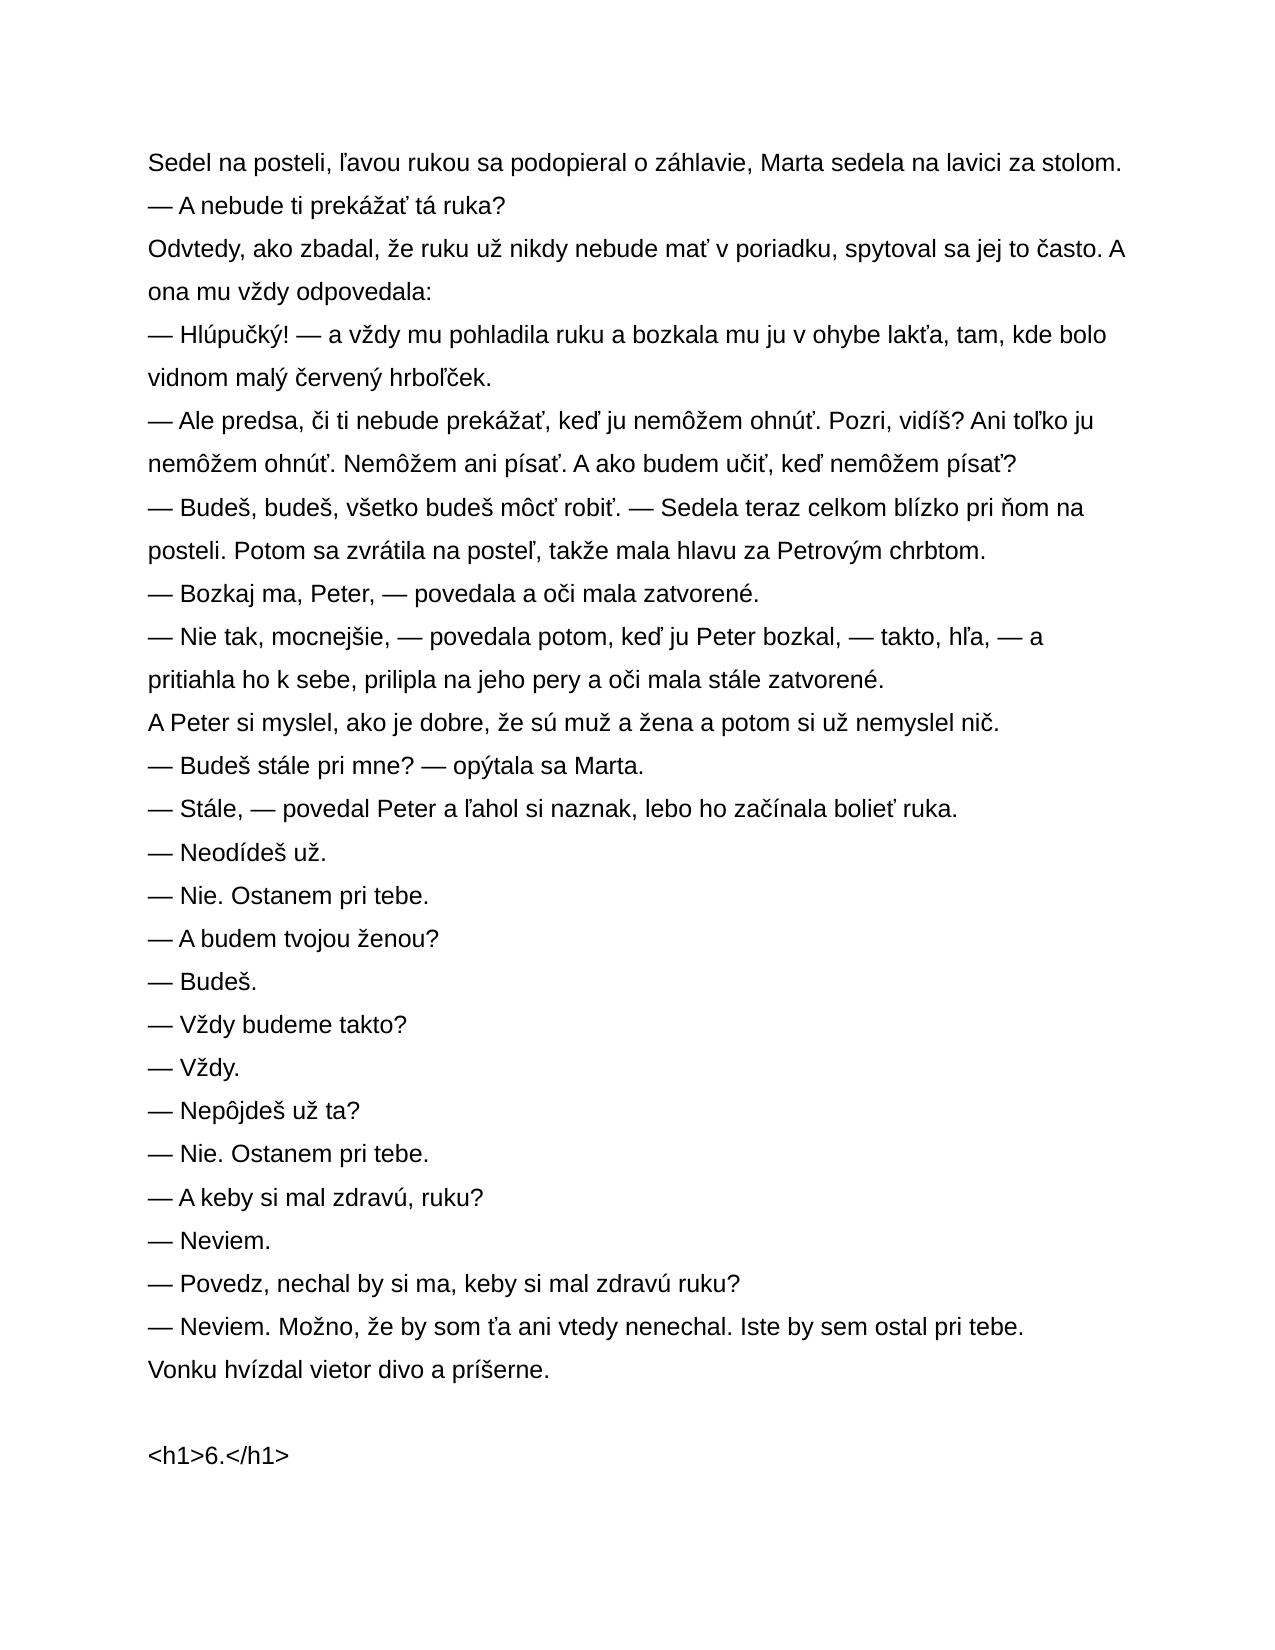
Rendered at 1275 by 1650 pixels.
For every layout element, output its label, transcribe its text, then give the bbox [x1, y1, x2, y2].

text — Povedz, nechal by si ma, keby si mal zdravú ruku? [148, 1269, 1127, 1298]
text Sedel na posteli, ľavou rukou sa podopieral o záhlavie, Marta sedela na lavici za stolom. [148, 148, 1127, 176]
text — Nie. Ostanem pri tebe. [148, 1139, 1127, 1168]
text — Neviem. Možno, že by som ťa ani vtedy nenechal. Iste by sem ostal pri tebe. [148, 1312, 1127, 1341]
text — A budem tvojou ženou? [148, 924, 1127, 953]
text <h1>6.</h1> [148, 1441, 1127, 1470]
text — Budeš. [148, 967, 1127, 996]
text — Budeš stále pri mne? — opýtala sa Marta. [148, 751, 1127, 780]
text — Ale predsa, či ti nebude prekážať, keď ju nemôžem ohnúť. Pozri, vidíš? Ani toľko ju nemôžem ohnúť. Nemôžem ani písať. A ako budem učiť, keď nemôžem písať? [148, 406, 1127, 478]
text — Nepôjdeš už ta? [148, 1096, 1127, 1125]
text — A keby si mal zdravú, ruku? [148, 1183, 1127, 1211]
text — Nie. Ostanem pri tebe. [148, 881, 1127, 909]
text — Hlúpučký! — a vždy mu pohladila ruku a bozkala mu ju v ohybe lakťa, tam, kde bolo vidnom malý červený hrboľček. [148, 320, 1127, 392]
text Odvtedy, ako zbadal, že ruku už nikdy nebude mať v poriadku, spytoval sa jej to často. A ona mu vždy odpovedala: [148, 234, 1127, 306]
text — Budeš, budeš, všetko budeš môcť robiť. — Sedela teraz celkom blízko pri ňom na posteli. Potom sa zvrátila na posteľ, takže mala hlavu za Petrovým chrbtom. [148, 493, 1127, 564]
text — Vždy budeme takto? [148, 1010, 1127, 1039]
text — A nebude ti prekážať tá ruka? [148, 191, 1127, 219]
text A Peter si myslel, ako je dobre, že sú muž a žena a potom si už nemyslel nič. [148, 708, 1127, 737]
text — Neodídeš už. [148, 838, 1127, 866]
text — Stále, — povedal Peter a ľahol si naznak, lebo ho začínala bolieť ruka. [148, 794, 1127, 823]
text Vonku hvízdal vietor divo a príšerne. [148, 1355, 1127, 1384]
text — Bozkaj ma, Peter, — povedala a oči mala zatvorené. [148, 579, 1127, 608]
text — Nie tak, mocnejšie, — povedala potom, keď ju Peter bozkal, — takto, hľa, — a pritiahla ho k sebe, prilipla na jeho pery a oči mala stále zatvorené. [148, 622, 1127, 694]
text — Vždy. [148, 1053, 1127, 1082]
text — Neviem. [148, 1226, 1127, 1254]
